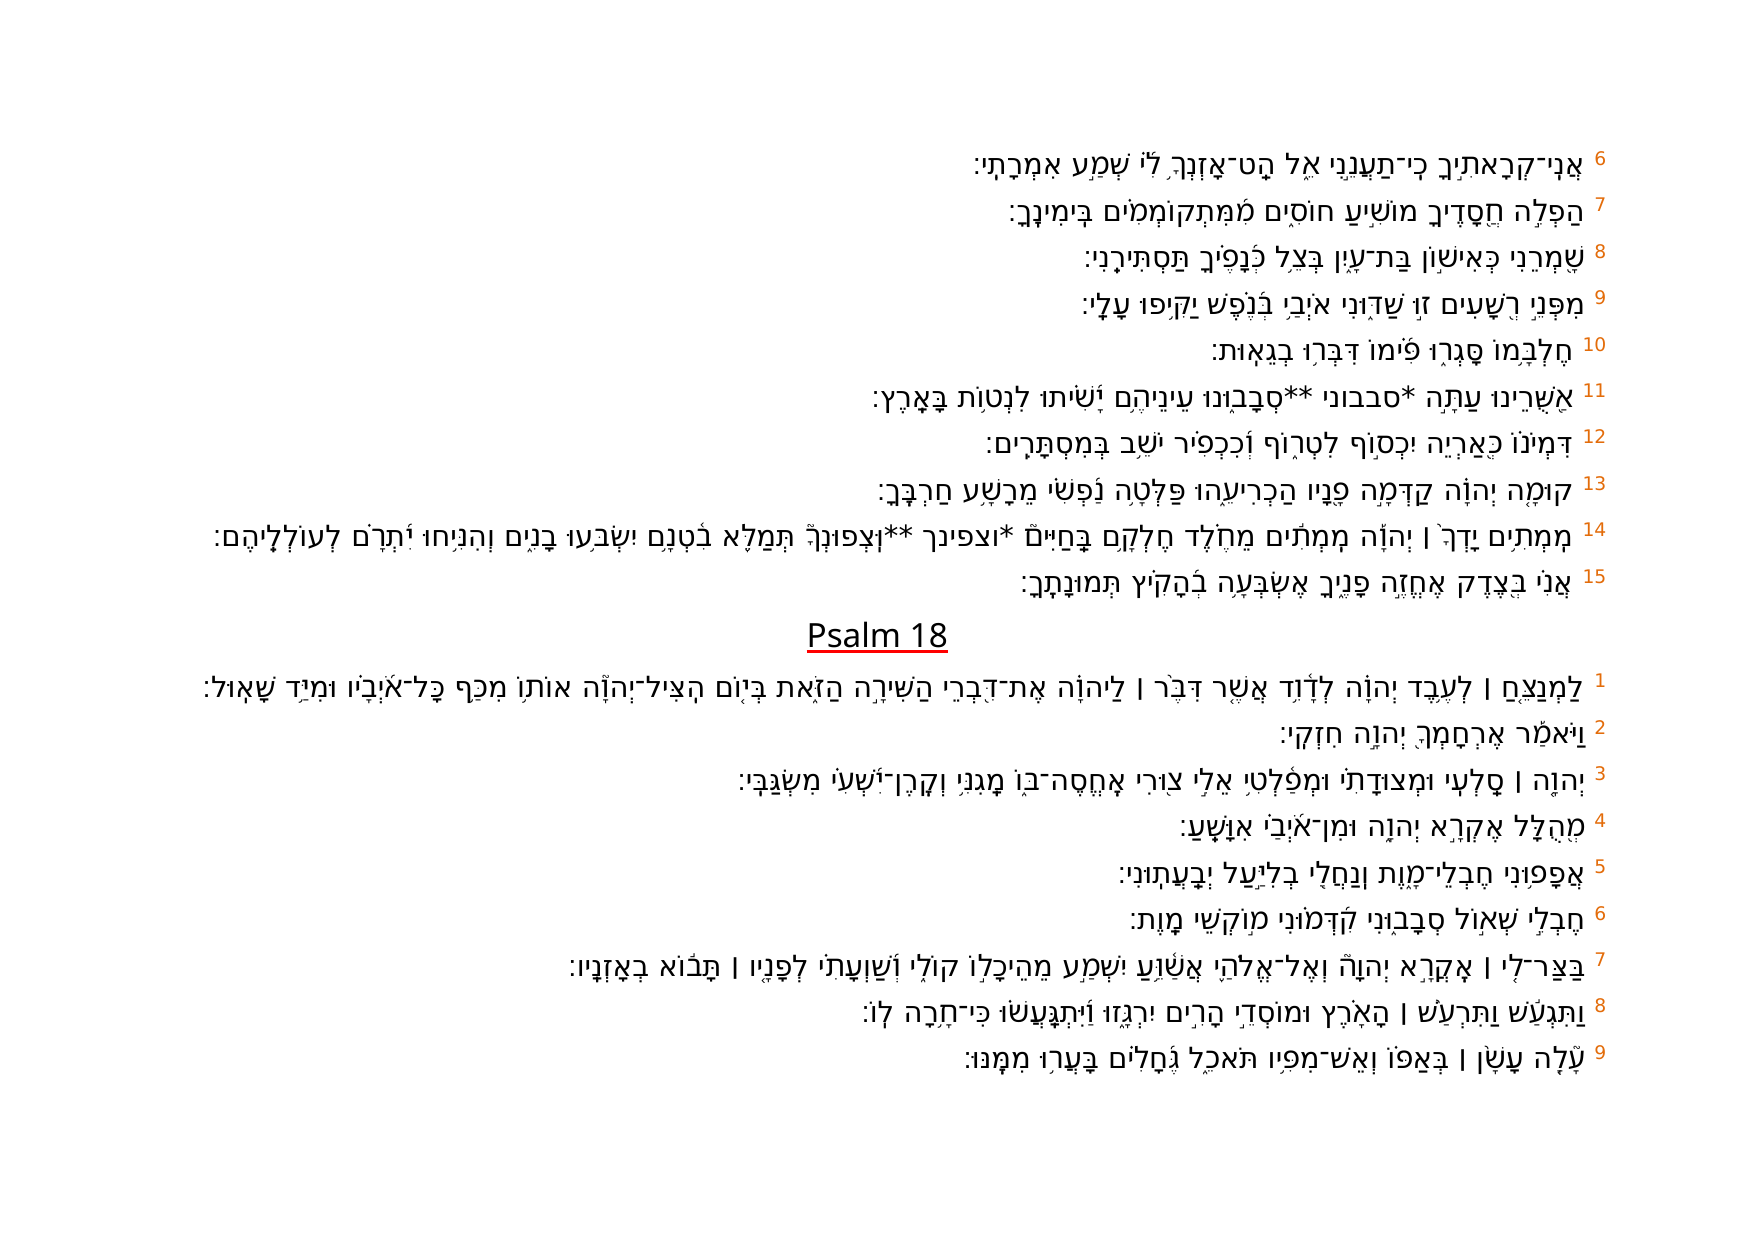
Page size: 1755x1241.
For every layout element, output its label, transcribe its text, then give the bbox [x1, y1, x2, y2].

text 15 אֲנִ֗י בְּ֭צֶדֶק אֶחֱזֶ֣ה פָנֶ֑יךָ אֶשְׂבְּעָ֥ה בְ֝הָקִ֗יץ תְּמוּנָתֶֽךָ׃ ‬‬‬‬ [148, 566, 1606, 600]
text 7 הַפְלֵ֣ה חֲ֭סָדֶיךָ מוֹשִׁ֣יעַ חוֹסִ֑ים מִ֝מִּתְקוֹמְמִ֗ים בִּֽימִינֶֽךָ׃ ‬‬‬‬ [148, 194, 1606, 228]
text 2 וַיֹּאמַ֡ר אֶרְחָמְךָ֖ יְהוָ֣ה חִזְקִֽי׃ ‬‬‬‬ [148, 717, 1606, 751]
text 8 שָׁ֭מְרֵנִי כְּאִישׁ֣וֹן בַּת־עָ֑יִן בְּצֵ֥ל כְּ֝נָפֶ֗יךָ תַּסְתִּירֵֽנִי׃ ‬‬‬‬ [148, 241, 1606, 274]
text 9 עָ֘לָ֤ה עָשָׁ֨ן ׀ בְּאַפּ֗וֹ וְאֵשׁ־מִפִּ֥יו תֹּאכֵ֑ל גֶּ֝חָלִ֗ים בָּעֲר֥וּ מִמֶּֽנּוּ׃ ‬‬‬‬ [148, 1042, 1606, 1076]
text 9 מִפְּנֵ֣י רְ֭שָׁעִים ז֣וּ שַׁדּ֑וּנִי אֹיְבַ֥י בְּ֝נֶ֗פֶשׁ יַקִּ֥יפוּ עָלָֽי׃ ‬‬‬‬ [148, 287, 1606, 321]
text 13 קוּמָ֤ה יְהוָ֗ה קַדְּמָ֣ה פָ֭נָיו הַכְרִיעֵ֑הוּ פַּלְּטָ֥ה נַ֝פְשִׁ֗י מֵרָשָׁ֥ע חַרְבֶּֽךָ׃ ‬‬‬‬ [148, 473, 1606, 507]
text Psalm 18 [148, 612, 1606, 658]
text 10 חֶלְבָּ֥מוֹ סָּגְר֑וּ פִּ֝֗ימוֹ דִּבְּר֥וּ בְגֵאֽוּת׃ ‬‬‬‬ [148, 333, 1606, 367]
text 11 אַ֭שֻּׁרֵינוּ עַתָּ֣ה *סבבוני **סְבָב֑וּנוּ עֵינֵיהֶ֥ם יָ֝שִׁ֗יתוּ לִנְט֥וֹת בָּאָֽרֶץ׃ ‬‬‬‬ [148, 380, 1606, 414]
text 7 בַּצַּר־לִ֤י ׀ אֶֽקֲרָ֣א יְהוָה֮ וְאֶל־אֱלֹהַ֢י אֲשַׁ֫וֵּ֥עַ יִשְׁמַ֣ע מֵהֵיכָל֣וֹ קוֹלִ֑י וְ֝שַׁוְעָתִ֗י לְפָנָ֤יו ׀ תָּב֬וֹא בְאָזְנָֽיו׃ ‬‬‬‬‬ [148, 949, 1606, 983]
text 4 מְ֭הֻלָּל אֶקְרָ֣א יְהוָ֑ה וּמִן־אֹ֝יְבַ֗י אִוָּשֵֽׁעַ׃ ‬‬‬‬ [148, 809, 1606, 843]
text 1 לַמְנַצֵּ֤חַ ׀ לְעֶ֥בֶד יְהוָ֗ה לְדָ֫וִ֥ד אֲשֶׁ֤ר דִּבֶּ֨ר ׀ לַיהוָ֗ה אֶת־דִּ֭בְרֵי הַשִּׁירָ֣ה הַזֹּ֑את בְּי֤וֹם הִֽצִּיל־יְהוָ֘ה אוֹת֥וֹ מִכַּ֥ף כָּל־אֹ֝יְבָ֗יו וּמִיַּ֥ד שָׁאֽוּל׃ [148, 670, 1606, 704]
text 8 וַתִּגְעַ֬שׁ וַתִּרְעַ֨שׁ ׀ הָאָ֗רֶץ וּמוֹסְדֵ֣י הָרִ֣ים יִרְגָּ֑זוּ וַ֝יִּתְגָּֽעֲשׁ֗וּ כִּי־חָ֥רָה לֽוֹ׃ ‬‬‬‬ [148, 995, 1606, 1029]
text 12 דִּמְיֹנ֗וֹ כְּ֭אַרְיֵה יִכְס֣וֹף לִטְר֑וֹף וְ֝כִכְפִ֗יר יֹשֵׁ֥ב בְּמִסְתָּרֽ͏ִים׃ ‬‬‬‬ [148, 426, 1606, 460]
text 3 יְהוָ֤ה ׀ סַֽלְעִֽי וּמְצוּדָתִ֗י וּמְפַ֫לְטִ֥י אֵלִ֣י צ֖וּרִי אֶֽחֱסֶה־בּ֑וֹ מָֽגִנִּ֥י וְקֶֽרֶן־יִ֝שְׁעִ֗י מִשְׂגַּבִּֽי׃ ‬‬‬‬‬‬ [148, 763, 1606, 797]
text 6 אֲנִֽי־קְרָאתִ֣יךָ כִֽי־תַעֲנֵ֣נִי אֵ֑ל הַֽט־אָזְנְךָ֥ לִ֝֗י שְׁמַ֣ע אִמְרָתִֽי׃ ‬‬‬‬ [148, 148, 1606, 182]
text 14 מִֽמְתִ֥ים יָדְךָ֨ ׀ יְהוָ֡ה מִֽמְתִ֬ים מֵחֶ֗לֶד חֶלְקָ֥ם בַּֽחַיִּים֮ *וצפינך **וּֽצְפוּנְךָ֮ תְּמַלֵּ֢א בִ֫טְנָ֥ם יִשְׂבּ֥עוּ בָנִ֑ים וְהִנִּ֥יחוּ יִ֝תְרָ֗ם לְעוֹלְלֵֽיהֶם׃ ‬‬‬‬ [148, 519, 1606, 553]
text 5 אֲפָפ֥וּנִי חֶבְלֵי־מָ֑וֶת וְֽנַחֲלֵ֖י בְלִיַּ֣עַל יְבַֽעֲתֽוּנִי׃ ‬‬‬‬ [148, 856, 1606, 890]
text 6 חֶבְלֵ֣י שְׁא֣וֹל סְבָב֑וּנִי קִ֝דְּמ֗וּנִי מ֣וֹקְשֵׁי מָֽוֶת׃ ‬‬‬‬ [148, 902, 1606, 936]
